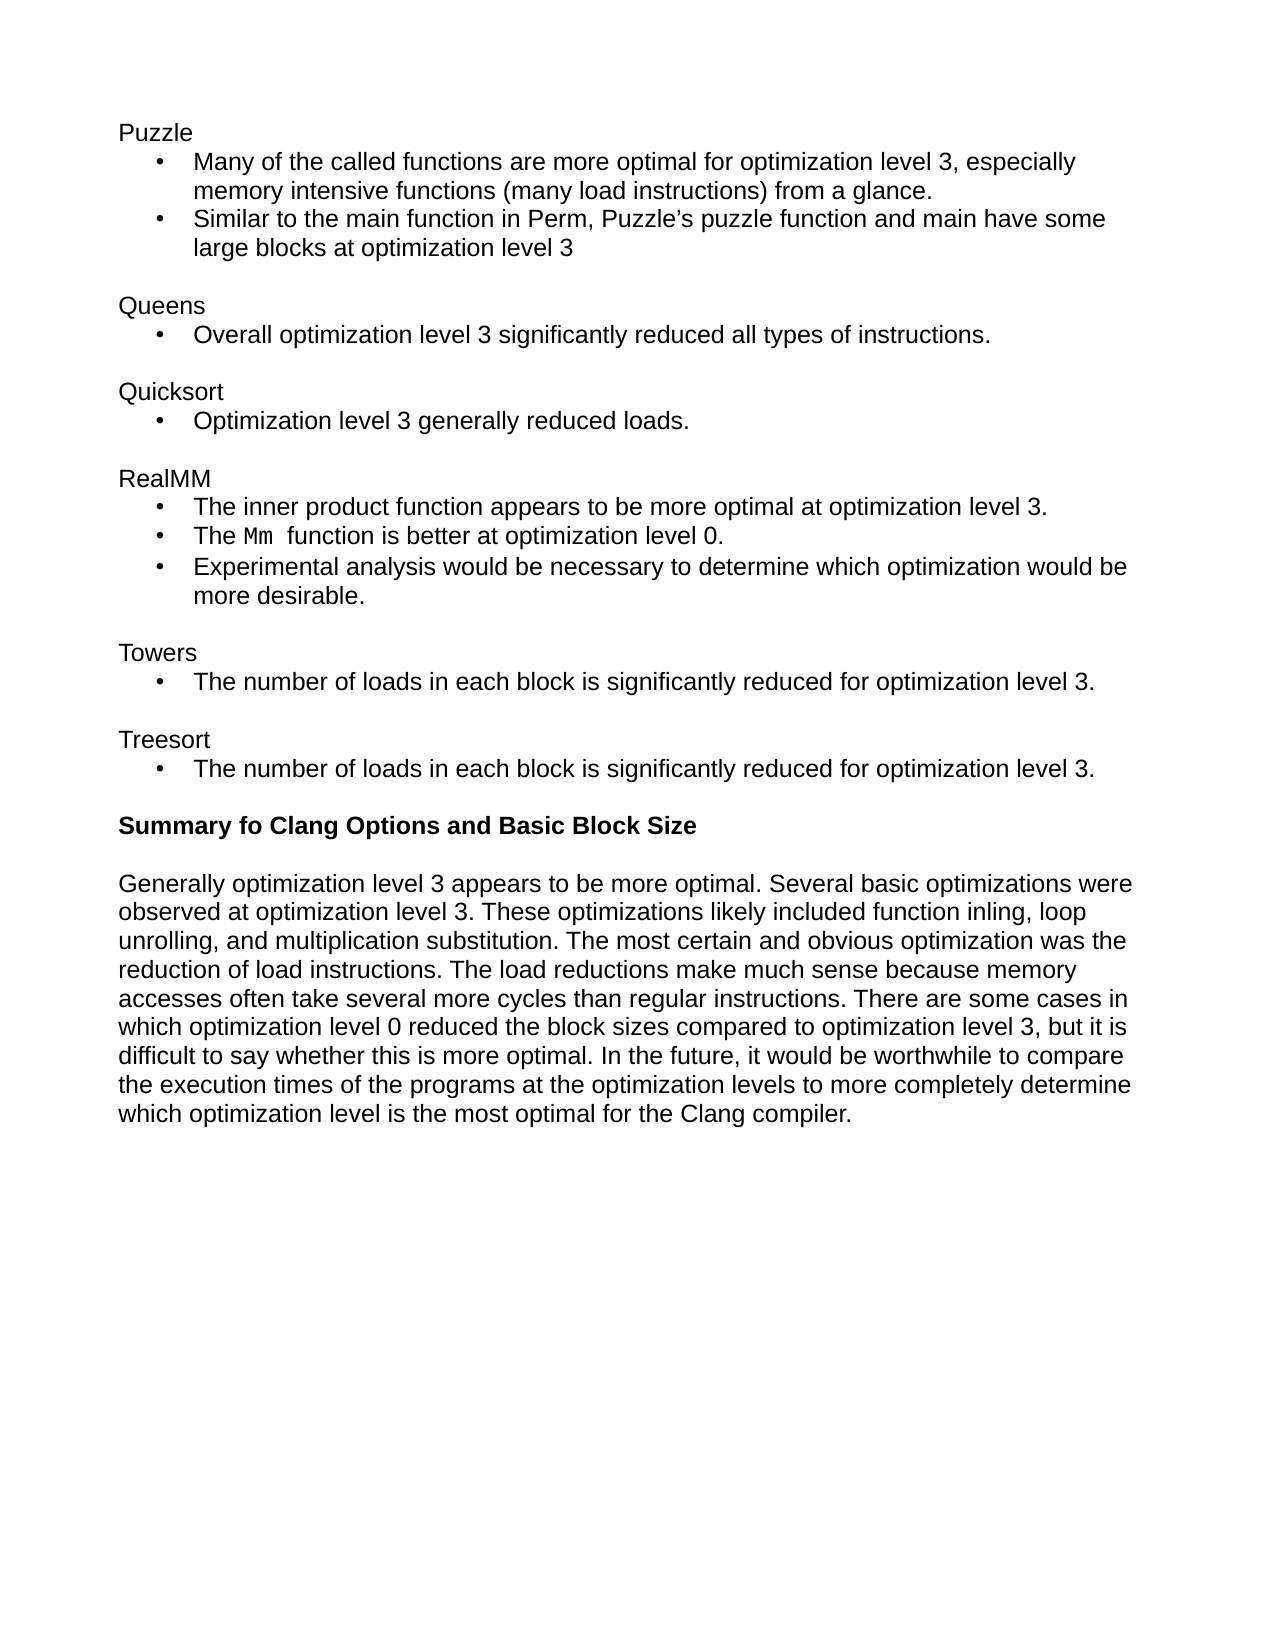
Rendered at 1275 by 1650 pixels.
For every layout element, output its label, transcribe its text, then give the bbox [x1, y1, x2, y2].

list The Mm function is better at optimization level 0. [156, 521, 1157, 552]
list Optimization level 3 generally reduced loads. [156, 406, 1157, 435]
text Summary fo Clang Options and Basic Block Size [118, 811, 1157, 840]
text Treesort [118, 725, 1157, 753]
list Experimental analysis would be necessary to determine which optimization would be more desirable. [156, 552, 1157, 610]
list Similar to the main function in Perm, Puzzle’s puzzle function and main have some large blocks at optimization level 3 [156, 204, 1157, 262]
text Generally optimization level 3 appears to be more optimal. Several basic optimizations were observed at optimization level 3. These optimizations likely included function inling, loop unrolling, and multiplication substitution. The most certain and obvious optimization was the reduction of load instructions. The load reductions make much sense because memory accesses often take several more cycles than regular instructions. There are some cases in which optimization level 0 reduced the block sizes compared to optimization level 3, but it is difficult to say whether this is more optimal. In the future, it would be worthwhile to compare the execution times of the programs at the optimization levels to more completely determine which optimization level is the most optimal for the Clang compiler. [118, 869, 1157, 1127]
list Overall optimization level 3 significantly reduced all types of instructions. [156, 319, 1157, 348]
text Puzzle [118, 118, 1157, 147]
list Many of the called functions are more optimal for optimization level 3, especially memory intensive functions (many load instructions) from a glance. [156, 147, 1157, 204]
list The number of loads in each block is significantly reduced for optimization level 3. [156, 753, 1157, 782]
text Queens [118, 291, 1157, 319]
list The number of loads in each block is significantly reduced for optimization level 3. [156, 667, 1157, 696]
text RealMM [118, 463, 1157, 492]
text Quicksort [118, 377, 1157, 406]
list The inner product function appears to be more optimal at optimization level 3. [156, 492, 1157, 521]
text Towers [118, 638, 1157, 667]
